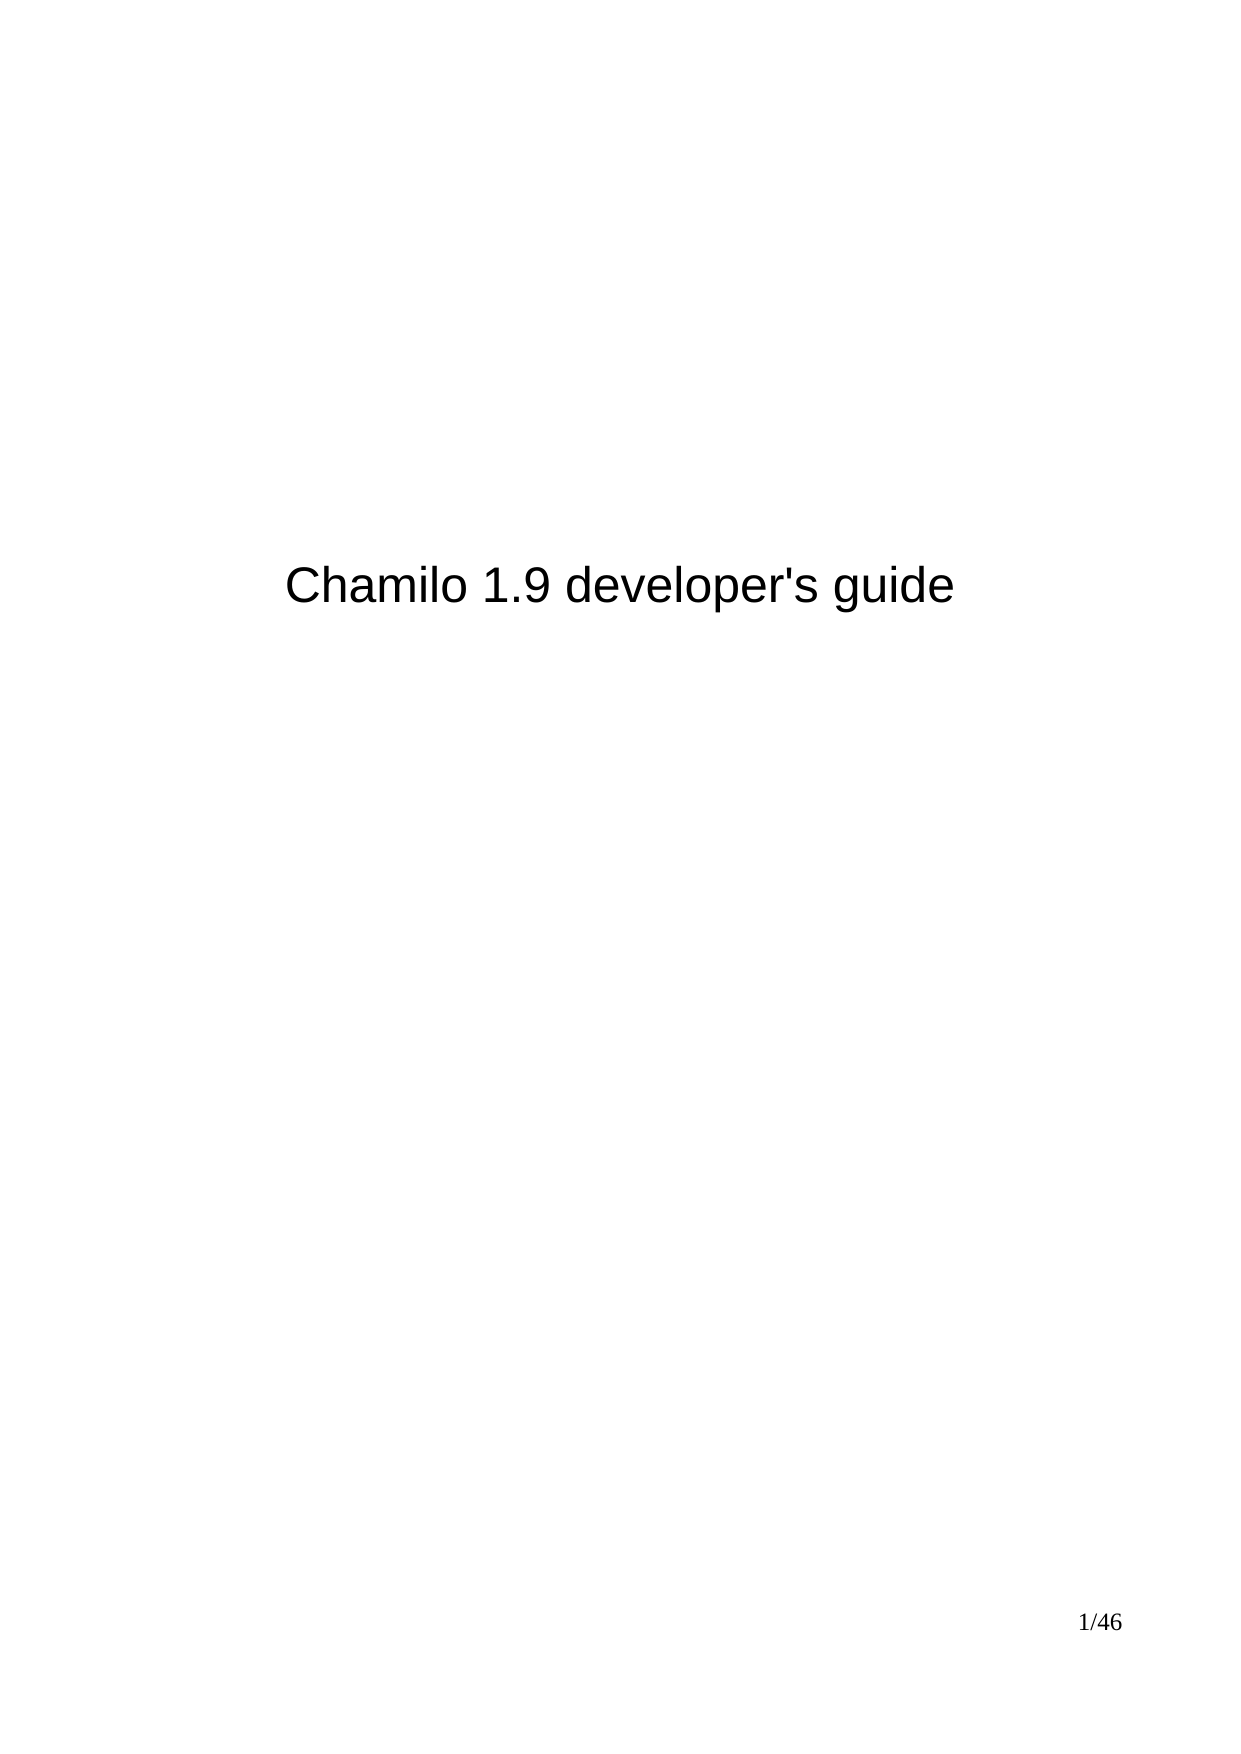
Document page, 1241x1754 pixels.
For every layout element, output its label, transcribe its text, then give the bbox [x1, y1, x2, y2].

subtitle Chamilo 1.9 developer's guide [118, 556, 1122, 613]
